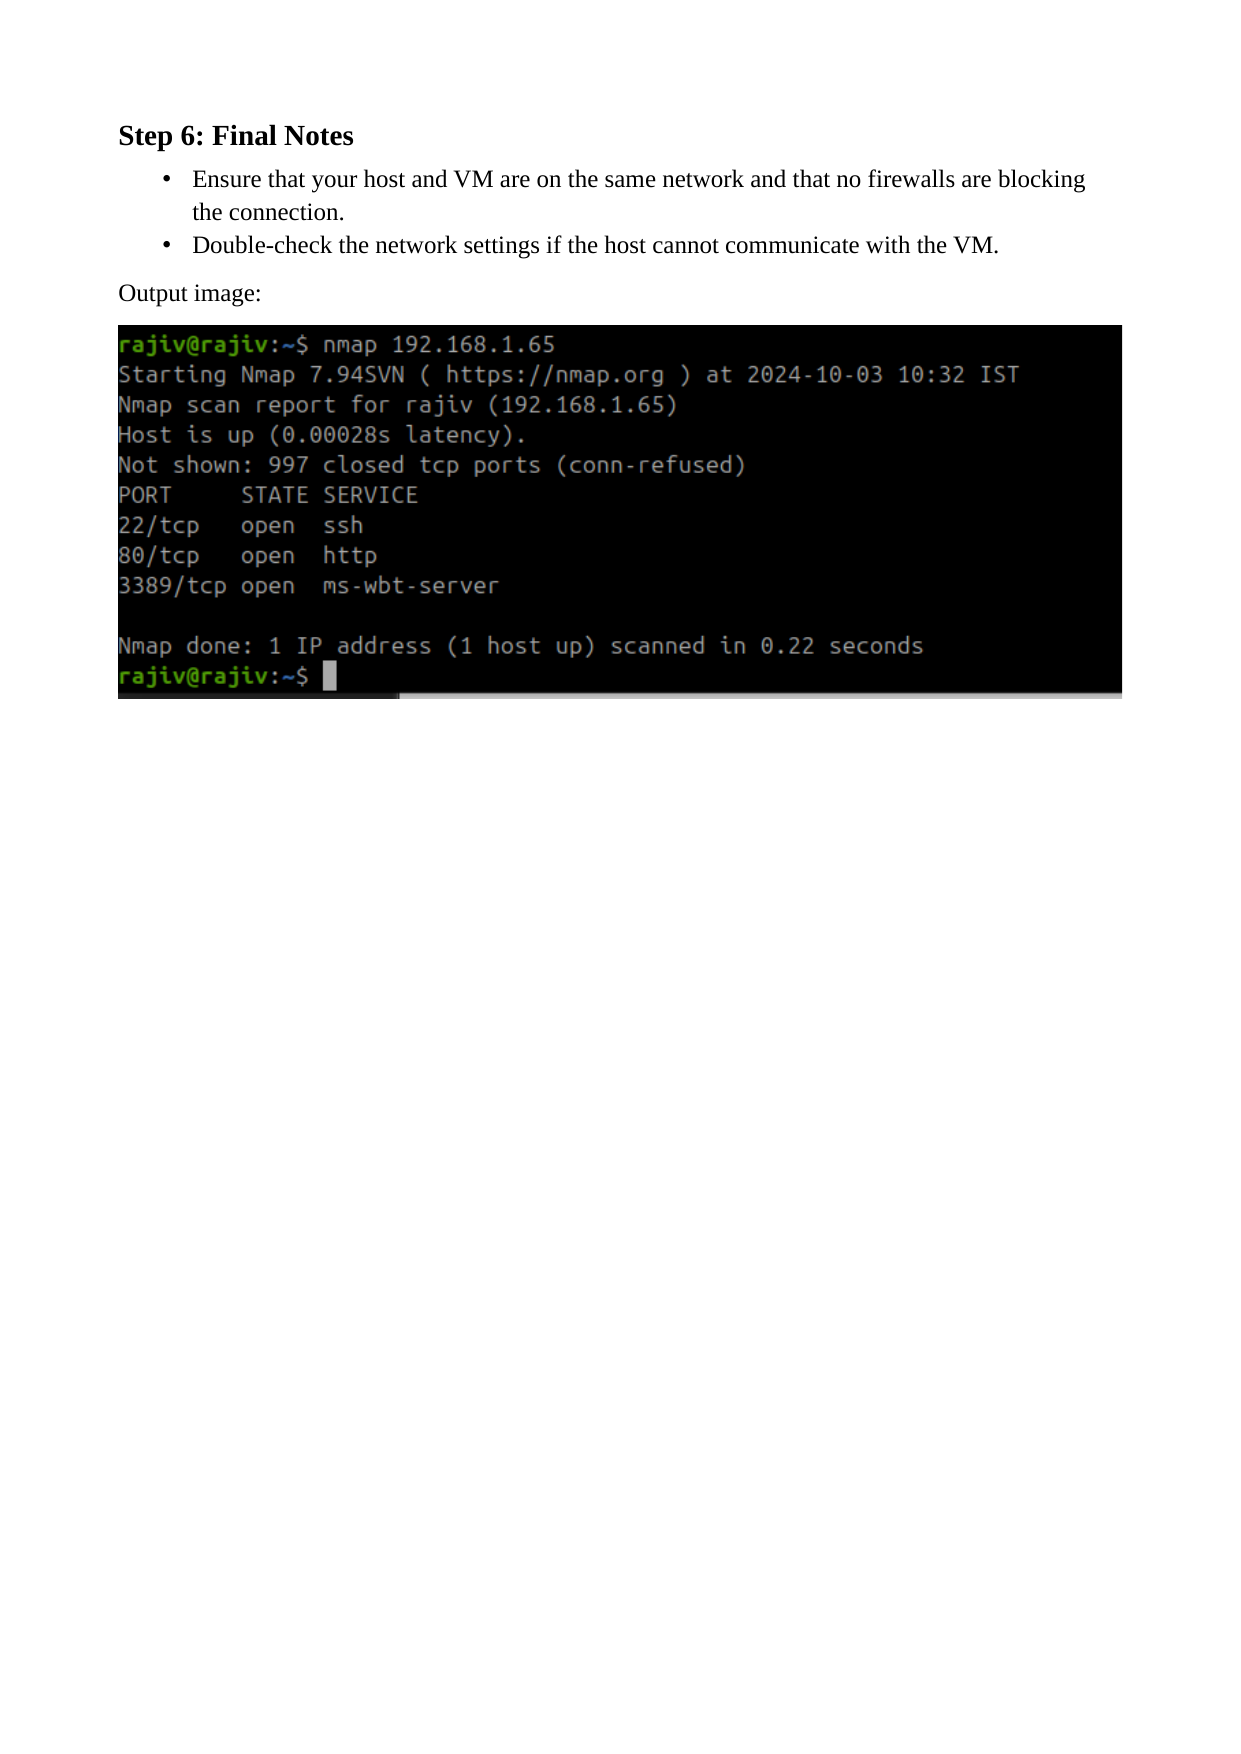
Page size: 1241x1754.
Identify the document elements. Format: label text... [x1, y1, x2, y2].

list Ensure that your host and VM are on the same network and that no firewalls are blocking the connection. [162, 164, 1122, 226]
subtitle Step 6: Final Notes [118, 118, 1122, 152]
picture [118, 325, 1123, 699]
text Output image: [118, 278, 1122, 307]
list Double-check the network settings if the host cannot communicate with the VM. [162, 230, 1122, 259]
